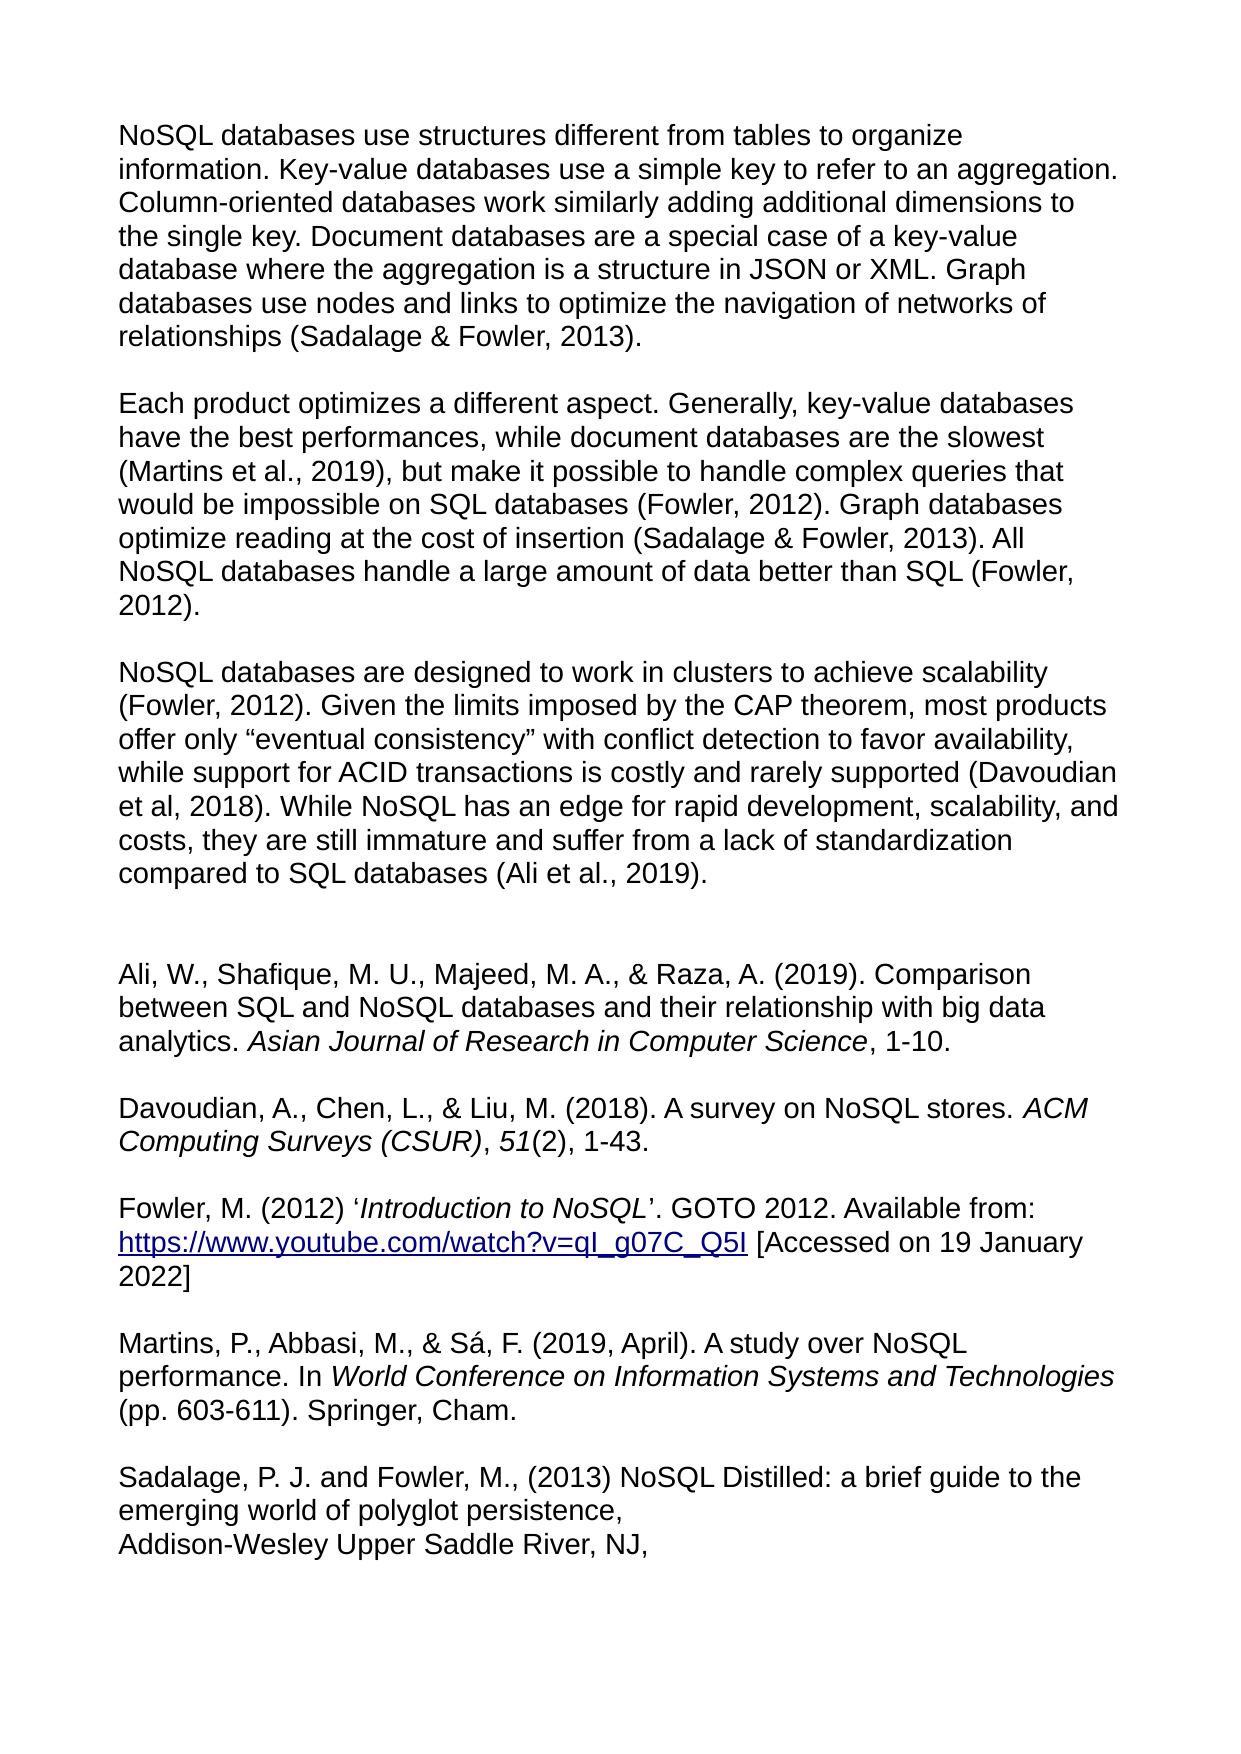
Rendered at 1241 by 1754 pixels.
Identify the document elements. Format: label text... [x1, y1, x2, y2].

text NoSQL databases use structures different from tables to organize information. Key-value databases use a simple key to refer to an aggregation. Column-oriented databases work similarly adding additional dimensions to the single key. Document databases are a special case of a key-value database where the aggregation is a structure in JSON or XML. Graph databases use nodes and links to optimize the navigation of networks of relationships (Sadalage & Fowler, 2013). [118, 118, 1122, 353]
text Davoudian, A., Chen, L., & Liu, M. (2018). A survey on NoSQL stores. ACM Computing Surveys (CSUR), 51(2), 1-43. [118, 1091, 1122, 1158]
text Martins, P., Abbasi, M., & Sá, F. (2019, April). A study over NoSQL performance. In World Conference on Information Systems and Technologies (pp. 603-611). Springer, Cham. [118, 1326, 1122, 1426]
text Fowler, M. (2012) ‘Introduction to NoSQL’. GOTO 2012. Available from: https://www.youtube.com/watch?v=qI_g07C_Q5I [Accessed on 19 January 2022] [118, 1191, 1122, 1292]
text Sadalage, P. J. and Fowler, M., (2013) NoSQL Distilled: a brief guide to the emerging world of polyglot persistence, Addison-Wesley Upper Saddle River, NJ, [118, 1460, 1122, 1560]
text Each product optimizes a different aspect. Generally, key-value databases have the best performances, while document databases are the slowest (Martins et al., 2019), but make it possible to handle complex queries that would be impossible on SQL databases (Fowler, 2012). Graph databases optimize reading at the cost of insertion (Sadalage & Fowler, 2013). All NoSQL databases handle a large amount of data better than SQL (Fowler, 2012). [118, 386, 1122, 621]
text NoSQL databases are designed to work in clusters to achieve scalability (Fowler, 2012). Given the limits imposed by the CAP theorem, most products offer only “eventual consistency” with conflict detection to favor availability, while support for ACID transactions is costly and rarely supported (Davoudian et al, 2018). While NoSQL has an edge for rapid development, scalability, and costs, they are still immature and suffer from a lack of standardization compared to SQL databases (Ali et al., 2019). [118, 655, 1122, 889]
text Ali, W., Shafique, M. U., Majeed, M. A., & Raza, A. (2019). Comparison between SQL and NoSQL databases and their relationship with big data analytics. Asian Journal of Research in Computer Science, 1-10. [118, 957, 1122, 1057]
